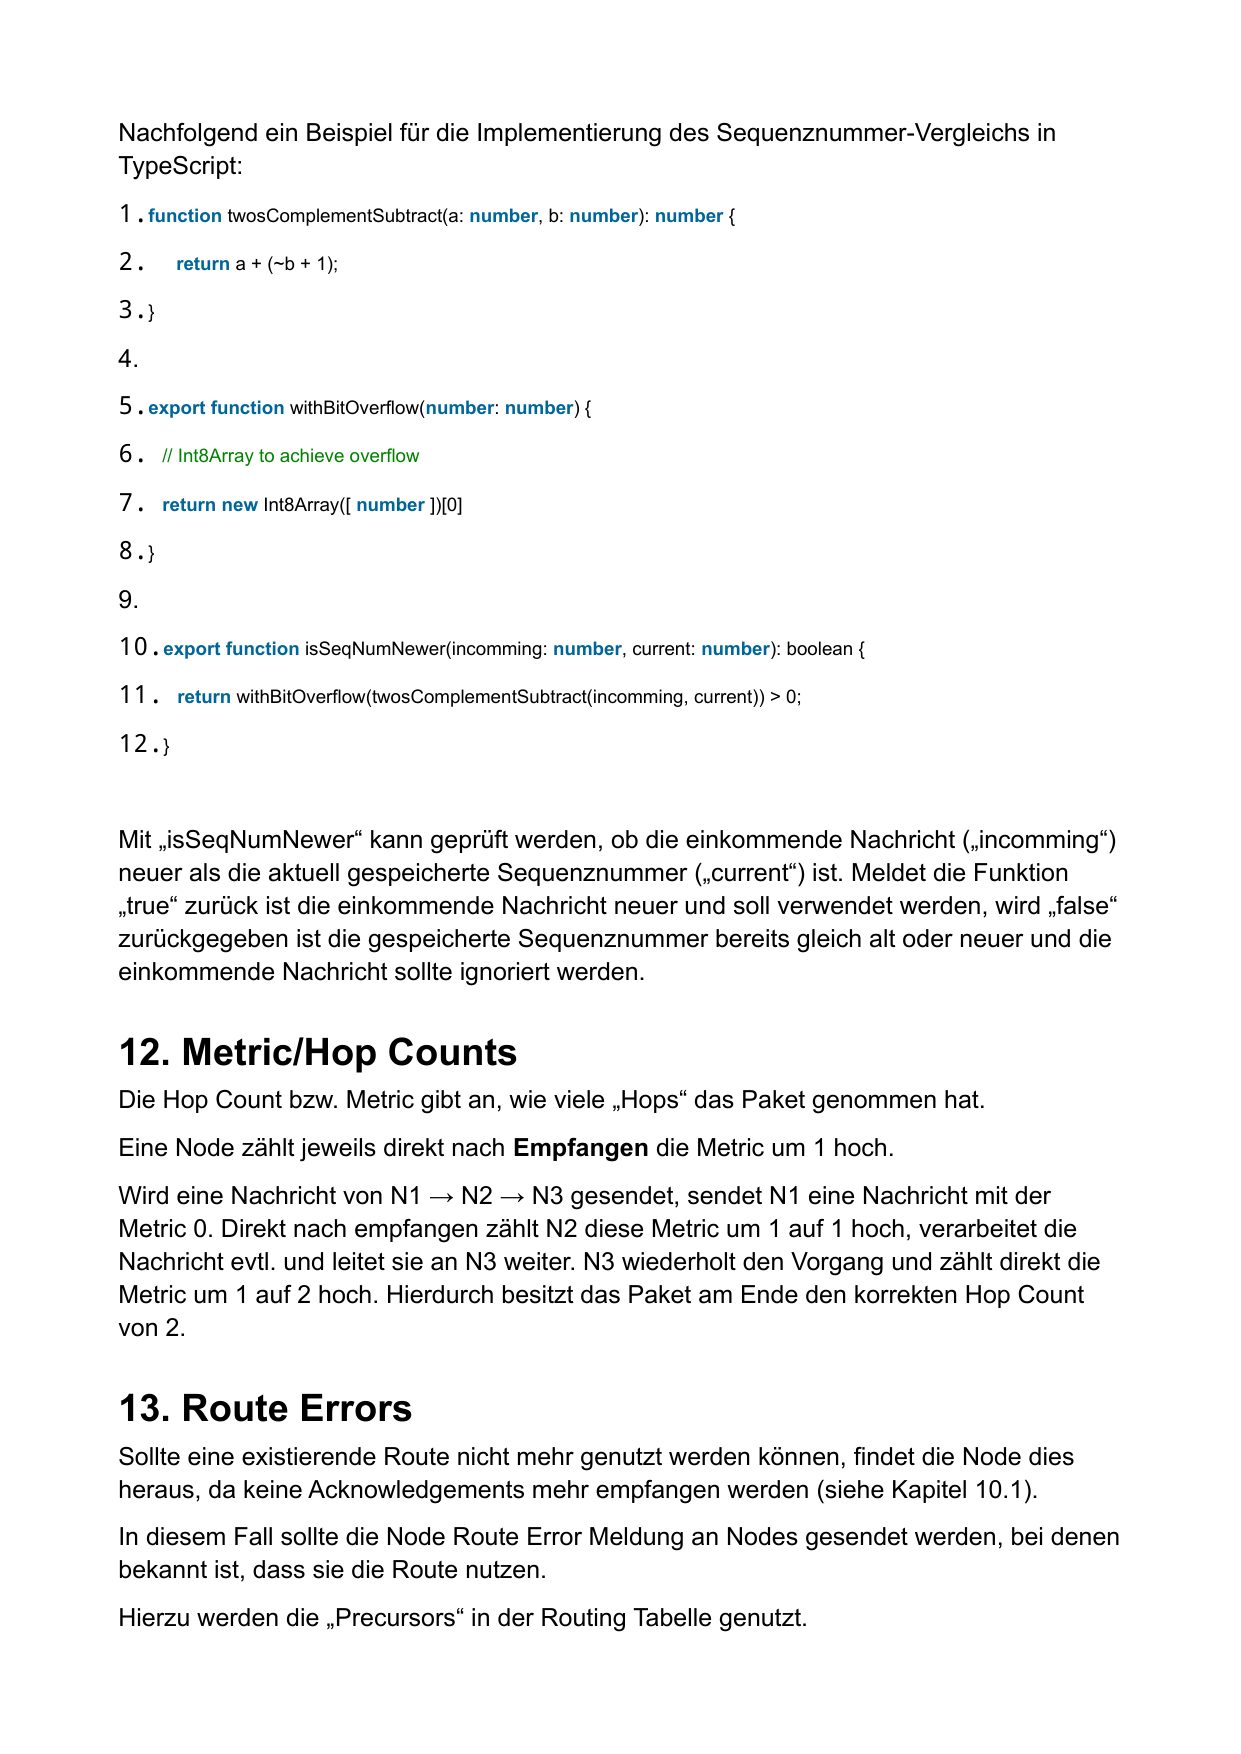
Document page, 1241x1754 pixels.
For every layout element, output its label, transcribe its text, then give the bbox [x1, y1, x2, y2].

list } [118, 295, 1122, 325]
text Hierzu werden die „Precursors“ in der Routing Tabelle genutzt. [118, 1603, 1122, 1632]
list // Int8Array to achieve overflow [118, 439, 1122, 469]
list } [118, 729, 1122, 758]
text Sollte eine existierende Route nicht mehr genutzt werden können, findet die Node dies heraus, da keine Acknowledgements mehr empfangen werden (siehe Kapitel 10.1). [118, 1442, 1122, 1503]
text Eine Node zählt jeweils direkt nach Empfangen die Metric um 1 hoch. [118, 1133, 1122, 1162]
list return withBitOverflow(twosComplementSubtract(incomming, current)) > 0; [118, 680, 1122, 710]
list return new Int8Array([ number ])[0] [118, 488, 1122, 517]
list export function withBitOverflow(number: number) { [118, 391, 1122, 421]
list export function isSeqNumNewer(incomming: number, current: number): boolean { [118, 632, 1122, 661]
list function twosComplementSubtract(a: number, b: number): number { [118, 199, 1122, 228]
text Nachfolgend ein Beispiel für die Implementierung des Sequenznummer-Vergleichs in TypeScript: [118, 118, 1122, 180]
text In diesem Fall sollte die Node Route Error Meldung an Nodes gesendet werden, bei denen bekannt ist, dass sie die Route nutzen. [118, 1522, 1122, 1584]
subtitle 12. Metric/Hop Counts [118, 1029, 1122, 1073]
subtitle 13. Route Errors [118, 1385, 1122, 1429]
list } [118, 536, 1122, 566]
text Die Hop Count bzw. Metric gibt an, wie viele „Hops“ das Paket genommen hat. [118, 1086, 1122, 1114]
list return a + (~b + 1); [118, 247, 1122, 276]
text Wird eine Nachricht von N1 → N2 → N3 gesendet, sendet N1 eine Nachricht mit der Metric 0. Direkt nach empfangen zählt N2 diese Metric um 1 auf 1 hoch, verarbeitet die Nachricht evtl. und leitet sie an N3 weiter. N3 wiederholt den Vorgang und zählt direkt die Metric um 1 auf 2 hoch. Hierdurch besitzt das Paket am Ende den korrekten Hop Count von 2. [118, 1181, 1122, 1342]
text Mit „isSeqNumNewer“ kann geprüft werden, ob die einkommende Nachricht („incomming“) neuer als die aktuell gespeicherte Sequenznummer („current“) ist. Meldet die Funktion „true“ zurück ist die einkommende Nachricht neuer und soll verwendet werden, wird „false“ zurückgegeben ist die gespeicherte Sequenznummer bereits gleich alt oder neuer und die einkommende Nachricht sollte ignoriert werden. [118, 825, 1122, 986]
